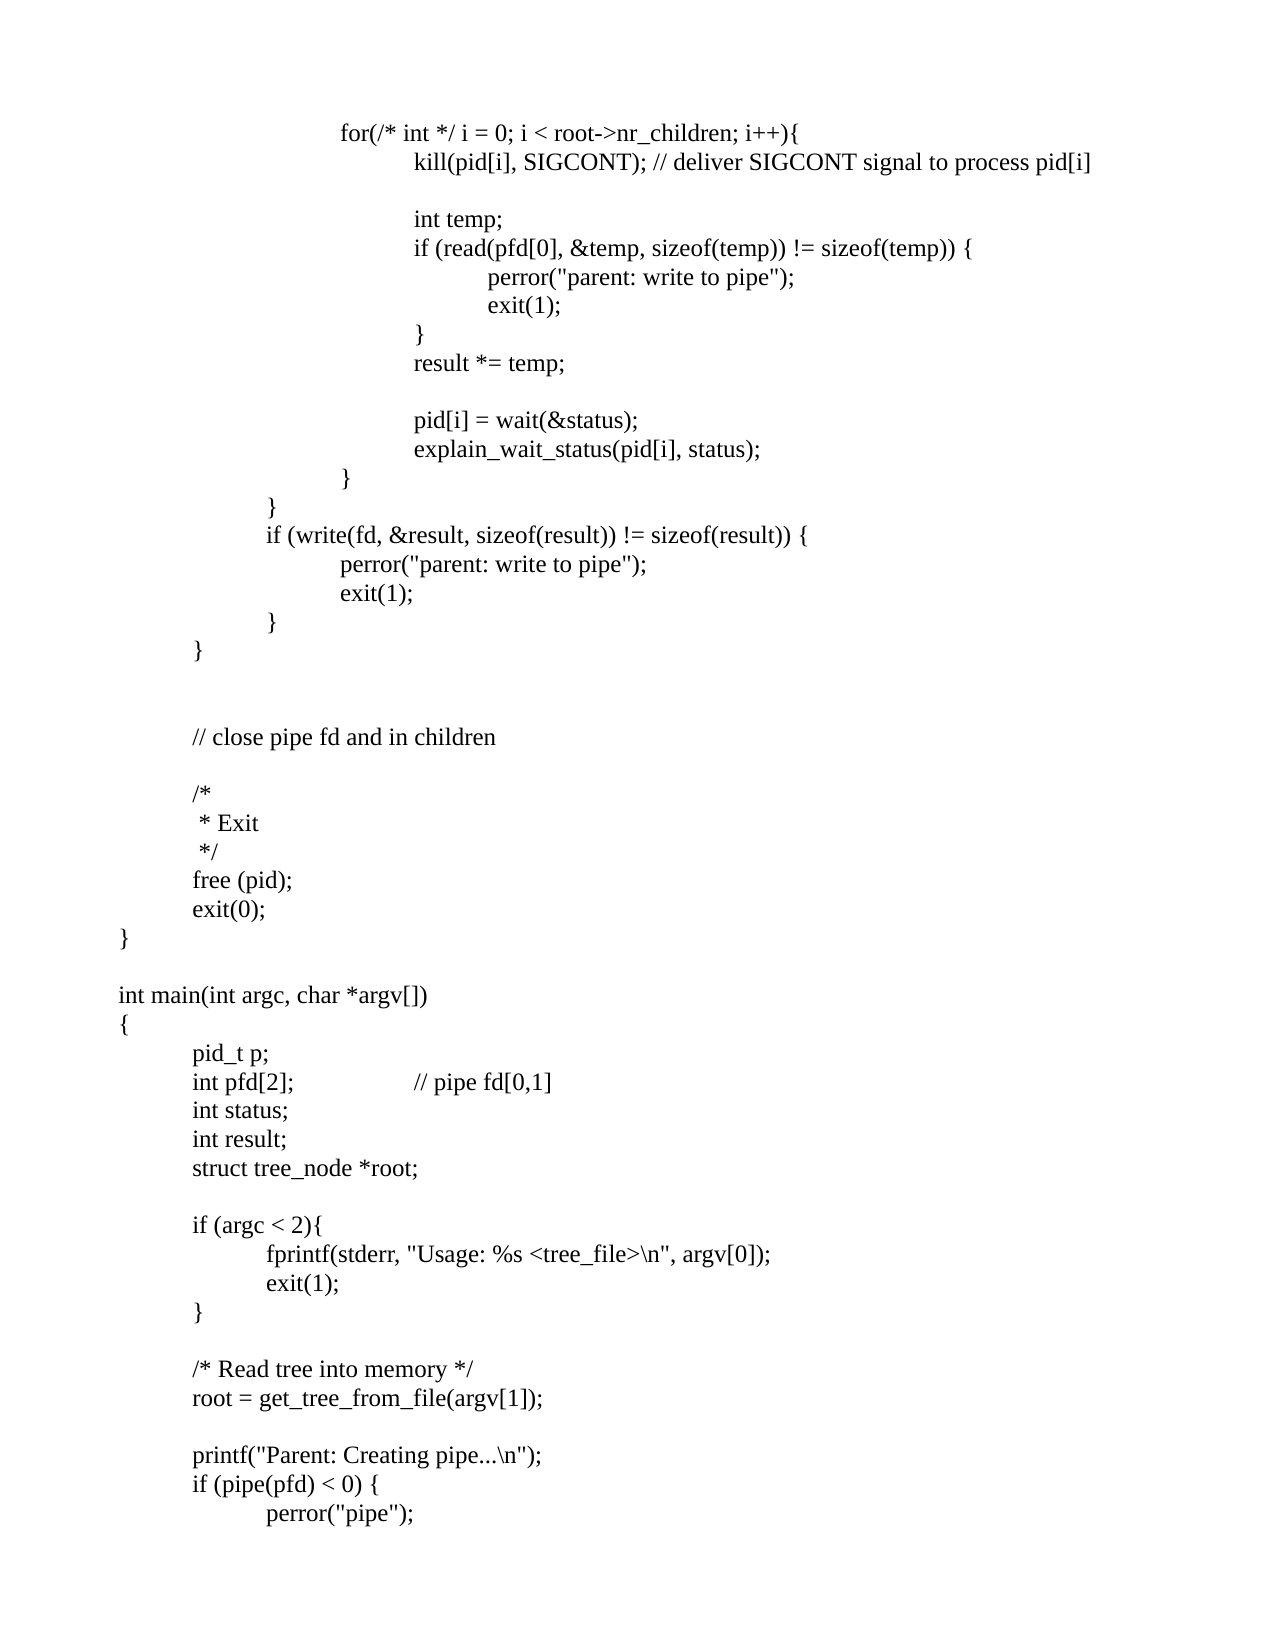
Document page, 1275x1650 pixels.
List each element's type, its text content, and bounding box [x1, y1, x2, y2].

text } [118, 319, 1157, 348]
text exit(0); [118, 894, 1157, 923]
text pid[i] = wait(&status); [118, 406, 1157, 434]
text perror("parent: write to pipe"); [118, 549, 1157, 578]
text */ [118, 837, 1157, 866]
text int result; [118, 1124, 1157, 1153]
text } [118, 492, 1157, 521]
text exit(1); [118, 1268, 1157, 1297]
text if (write(fd, &result, sizeof(result)) != sizeof(result)) { [118, 521, 1157, 549]
text kill(pid[i], SIGCONT); // deliver SIGCONT signal to process pid[i] [118, 147, 1157, 176]
text pid_t p; [118, 1038, 1157, 1067]
text } [118, 1297, 1157, 1326]
text int temp; [118, 204, 1157, 233]
text } [118, 463, 1157, 492]
text /* Read tree into memory */ [118, 1354, 1157, 1383]
text int pfd[2]; // pipe fd[0,1] [118, 1067, 1157, 1096]
text printf("Parent: Creating pipe...\n"); [118, 1441, 1157, 1469]
text } [118, 636, 1157, 664]
text perror("parent: write to pipe"); [118, 262, 1157, 291]
text exit(1); [118, 578, 1157, 607]
text for(/* int */ i = 0; i < root->nr_children; i++){ [118, 118, 1157, 147]
text explain_wait_status(pid[i], status); [118, 434, 1157, 463]
text if (read(pfd[0], &temp, sizeof(temp)) != sizeof(temp)) { [118, 233, 1157, 262]
text if (pipe(pfd) < 0) { [118, 1469, 1157, 1498]
text struct tree_node *root; [118, 1153, 1157, 1182]
text fprintf(stderr, "Usage: %s <tree_file>\n", argv[0]); [118, 1239, 1157, 1268]
text /* [118, 779, 1157, 808]
text * Exit [118, 808, 1157, 837]
text // close pipe fd and in children [118, 722, 1157, 751]
text { [118, 1009, 1157, 1038]
text int main(int argc, char *argv[]) [118, 981, 1157, 1009]
text if (argc < 2){ [118, 1211, 1157, 1239]
text root = get_tree_from_file(argv[1]); [118, 1383, 1157, 1412]
text } [118, 607, 1157, 636]
text exit(1); [118, 291, 1157, 319]
text free (pid); [118, 866, 1157, 894]
text } [118, 923, 1157, 952]
text perror("pipe"); [118, 1498, 1157, 1527]
text result *= temp; [118, 348, 1157, 377]
text int status; [118, 1096, 1157, 1124]
